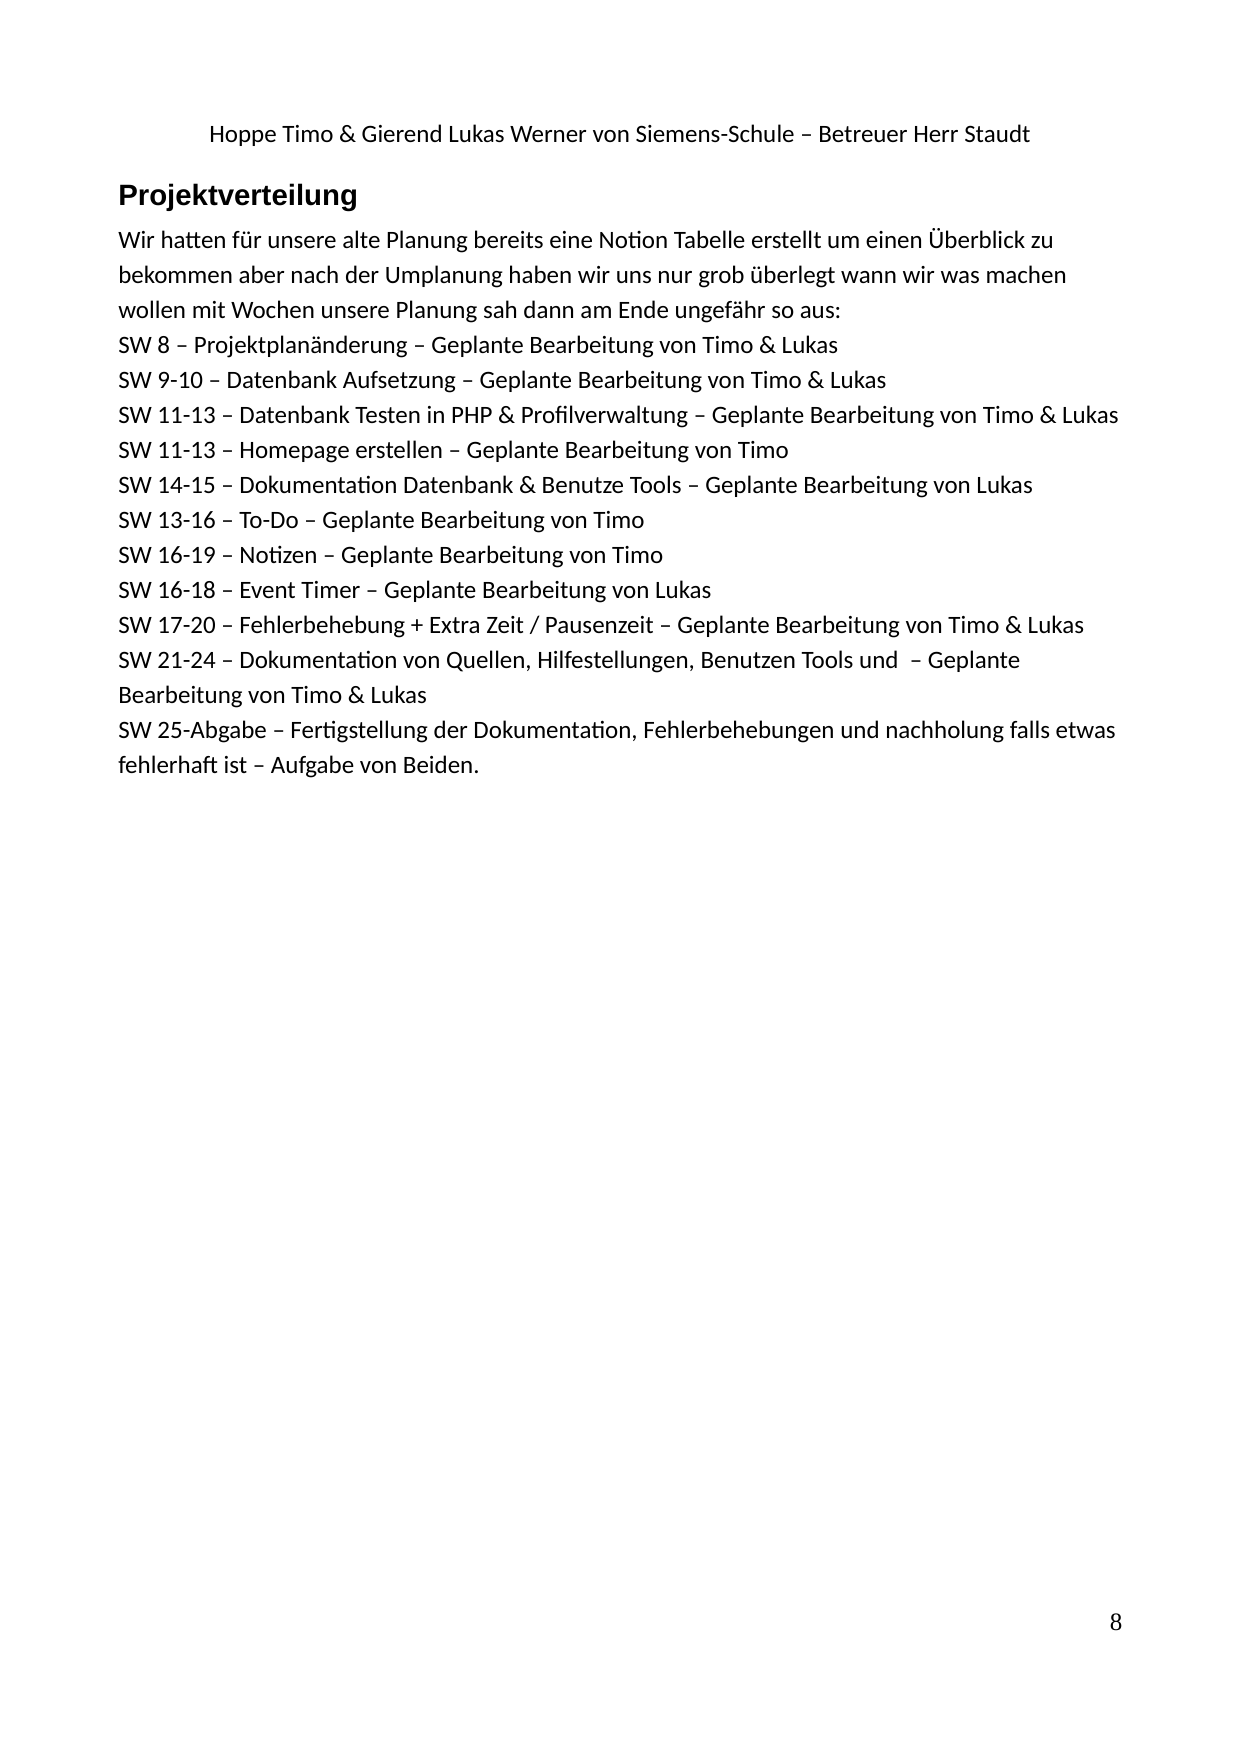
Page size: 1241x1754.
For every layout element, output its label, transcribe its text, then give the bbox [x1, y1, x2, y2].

text Wir hatten für unsere alte Planung bereits eine Notion Tabelle erstellt um einen Überblick zu bekommen aber nach der Umplanung haben wir uns nur grob überlegt wann wir was machen wollen mit Wochen unsere Planung sah dann am Ende ungefähr so aus: SW 8 – Projektplanänderung – Geplante Bearbeitung von Timo & Lukas SW 9-10 – Datenbank Aufsetzung – Geplante Bearbeitung von Timo & Lukas SW 11-13 – Datenbank Testen in PHP & Profilverwaltung – Geplante Bearbeitung von Timo & Lukas SW 11-13 – Homepage erstellen – Geplante Bearbeitung von Timo SW 14-15 – Dokumentation Datenbank & Benutze Tools – Geplante Bearbeitung von Lukas SW 13-16 – To-Do – Geplante Bearbeitung von Timo SW 16-19 – Notizen – Geplante Bearbeitung von Timo SW 16-18 – Event Timer – Geplante Bearbeitung von Lukas SW 17-20 – Fehlerbehebung + Extra Zeit / Pausenzeit – Geplante Bearbeitung von Timo & Lukas SW 21-24 – Dokumentation von Quellen, Hilfestellungen, Benutzen Tools und – Geplante Bearbeitung von Timo & Lukas SW 25-Abgabe – Fertigstellung der Dokumentation, Fehlerbehebungen und nachholung falls etwas fehlerhaft ist – Aufgabe von Beiden. [118, 224, 1122, 780]
subtitle Projektverteilung [118, 178, 1122, 212]
